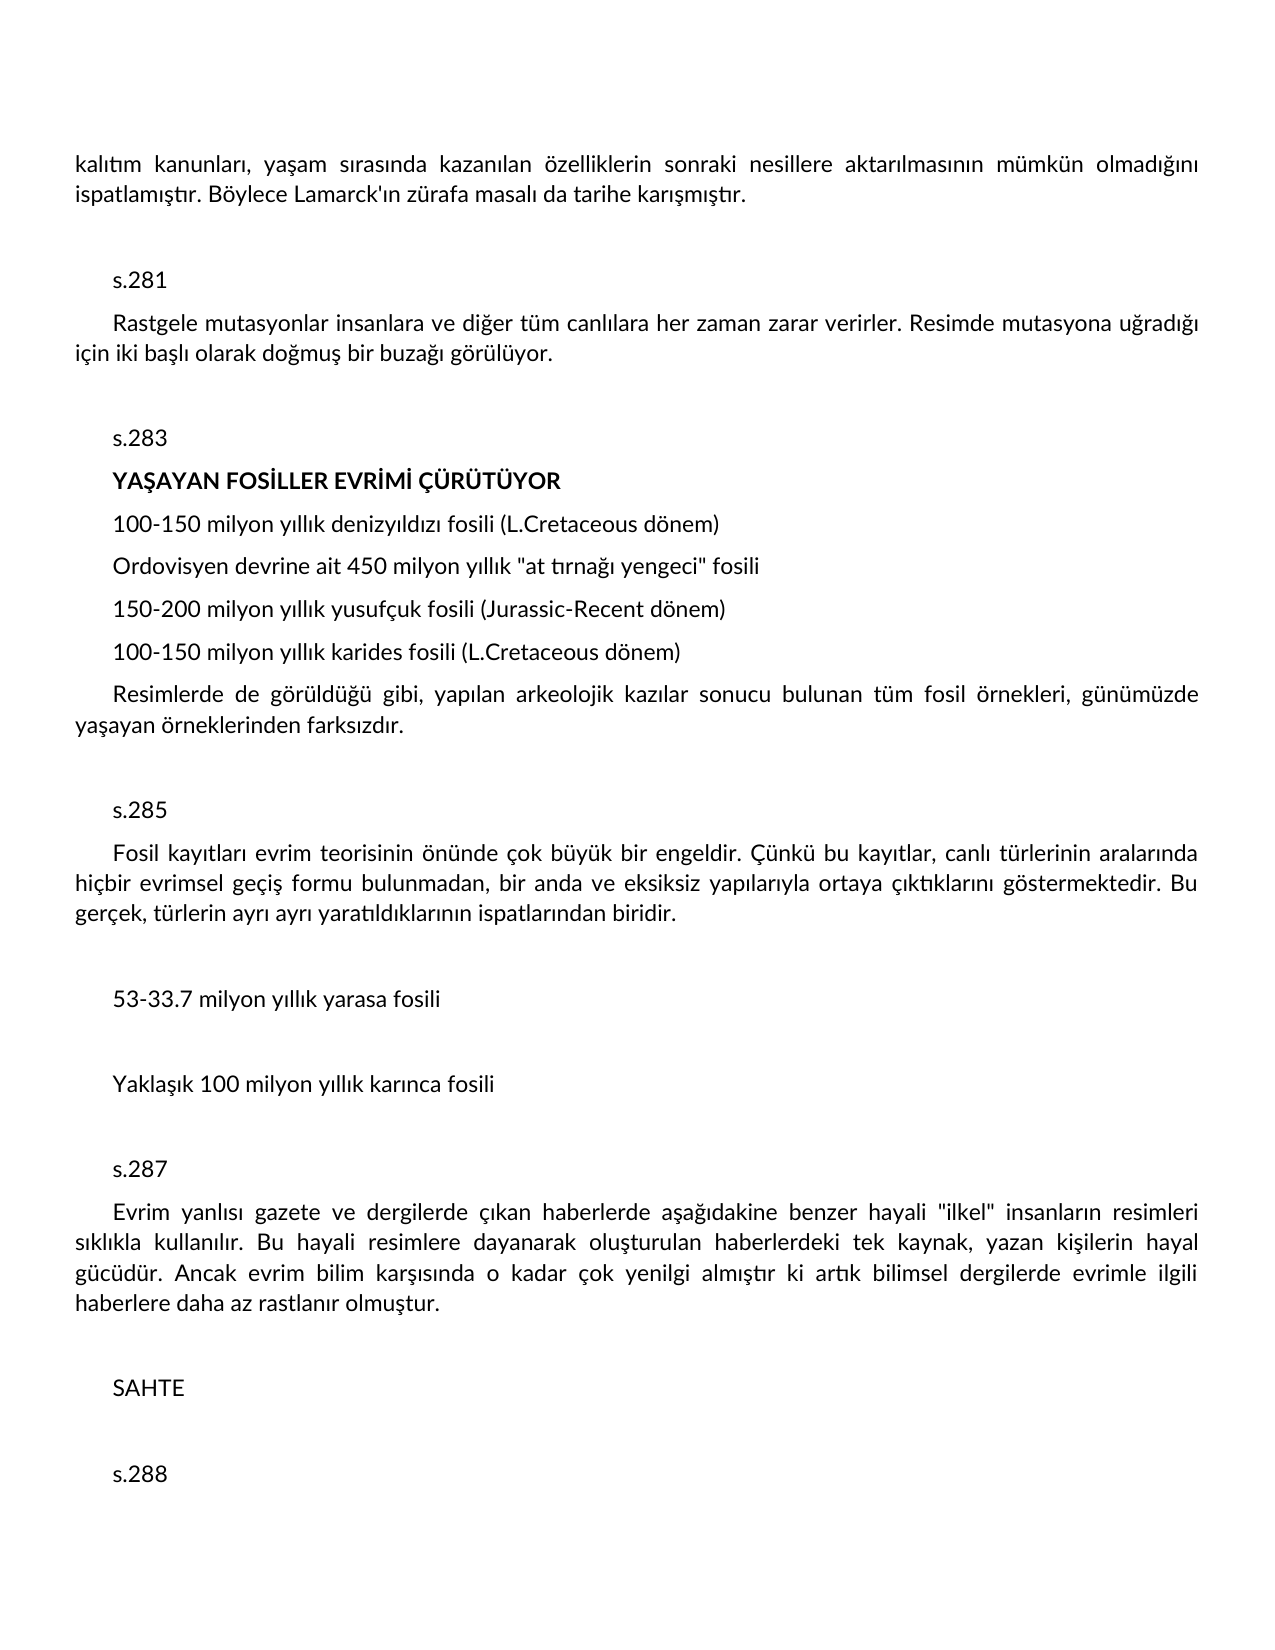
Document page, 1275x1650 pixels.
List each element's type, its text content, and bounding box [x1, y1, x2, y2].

text 100-150 milyon yıllık denizyıldızı fosili (L.Cretaceous dönem) [75, 509, 1200, 537]
text s.287 [75, 1155, 1200, 1183]
text Ordovisyen devrine ait 450 milyon yıllık "at tırnağı yengeci" fosili [75, 552, 1200, 579]
text Rastgele mutasyonlar insanlara ve diğer tüm canlılara her zaman zarar verirler. Resimde mutasyona uğradığı için iki başlı olarak doğmuş bir buzağı görülüyor. [75, 308, 1200, 366]
text 100-150 milyon yıllık karides fosili (L.Cretaceous dönem) [75, 637, 1200, 665]
text Resimlerde de görüldüğü gibi, yapılan arkeolojik kazılar sonucu bulunan tüm fosil örnekleri, günümüzde yaşayan örneklerinden farksızdır. [75, 680, 1200, 738]
text Yaklaşık 100 milyon yıllık karınca fosili [75, 1070, 1200, 1097]
text s.283 [75, 424, 1200, 451]
text s.288 [75, 1459, 1200, 1487]
text 53-33.7 milyon yıllık yarasa fosili [75, 984, 1200, 1012]
text 150-200 milyon yıllık yusufçuk fosili (Jurassic-Recent dönem) [75, 595, 1200, 622]
text s.281 [75, 266, 1200, 293]
text s.285 [75, 796, 1200, 823]
text kalıtım kanunları, yaşam sırasında kazanılan özelliklerin sonraki nesillere aktarılmasının mümkün olmadığını ispatlamıştır. Böylece Lamarck'ın zürafa masalı da tarihe karışmıştır. [75, 150, 1200, 208]
text YAŞAYAN FOSİLLER EVRİMİ ÇÜRÜTÜYOR [75, 467, 1200, 494]
text Fosil kayıtları evrim teorisinin önünde çok büyük bir engeldir. Çünkü bu kayıtlar, canlı türlerinin aralarında hiçbir evrimsel geçiş formu bulunmadan, bir anda ve eksiksiz yapılarıyla ortaya çıktıklarını göstermektedir. Bu gerçek, türlerin ayrı ayrı yaratıldıklarının ispatlarından biridir. [75, 838, 1200, 926]
text SAHTE [75, 1374, 1200, 1401]
text Evrim yanlısı gazete ve dergilerde çıkan haberlerde aşağıdakine benzer hayali "ilkel" insanların resimleri sıklıkla kullanılır. Bu hayali resimlere dayanarak oluşturulan haberlerdeki tek kaynak, yazan kişilerin hayal gücüdür. Ancak evrim bilim karşısında o kadar çok yenilgi almıştır ki artık bilimsel dergilerde evrimle ilgili haberlere daha az rastlanır olmuştur. [75, 1198, 1200, 1316]
